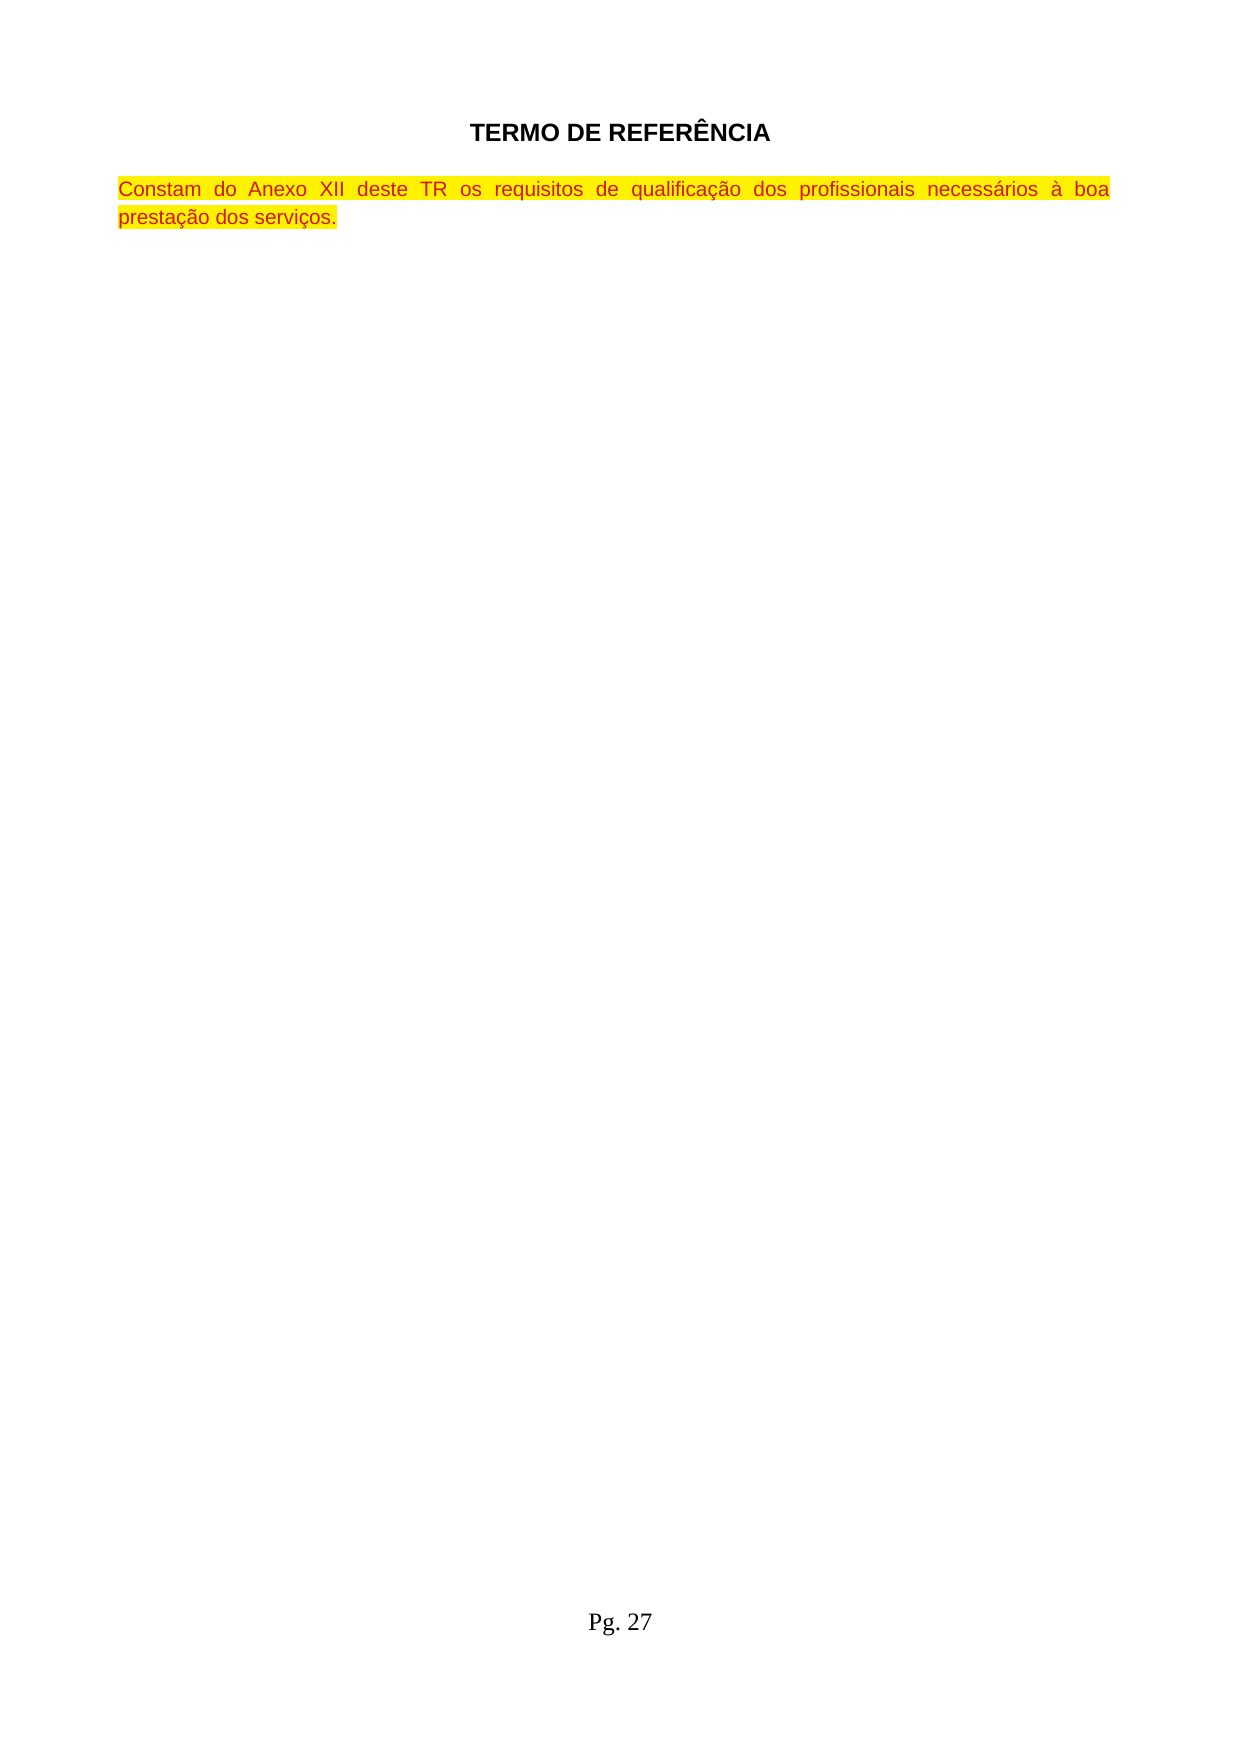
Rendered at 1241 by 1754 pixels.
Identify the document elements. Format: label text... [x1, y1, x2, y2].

text Constam do Anexo XII deste TR os requisitos de qualificação dos profissionais necessários à boa prestação dos serviços. [118, 176, 1110, 229]
